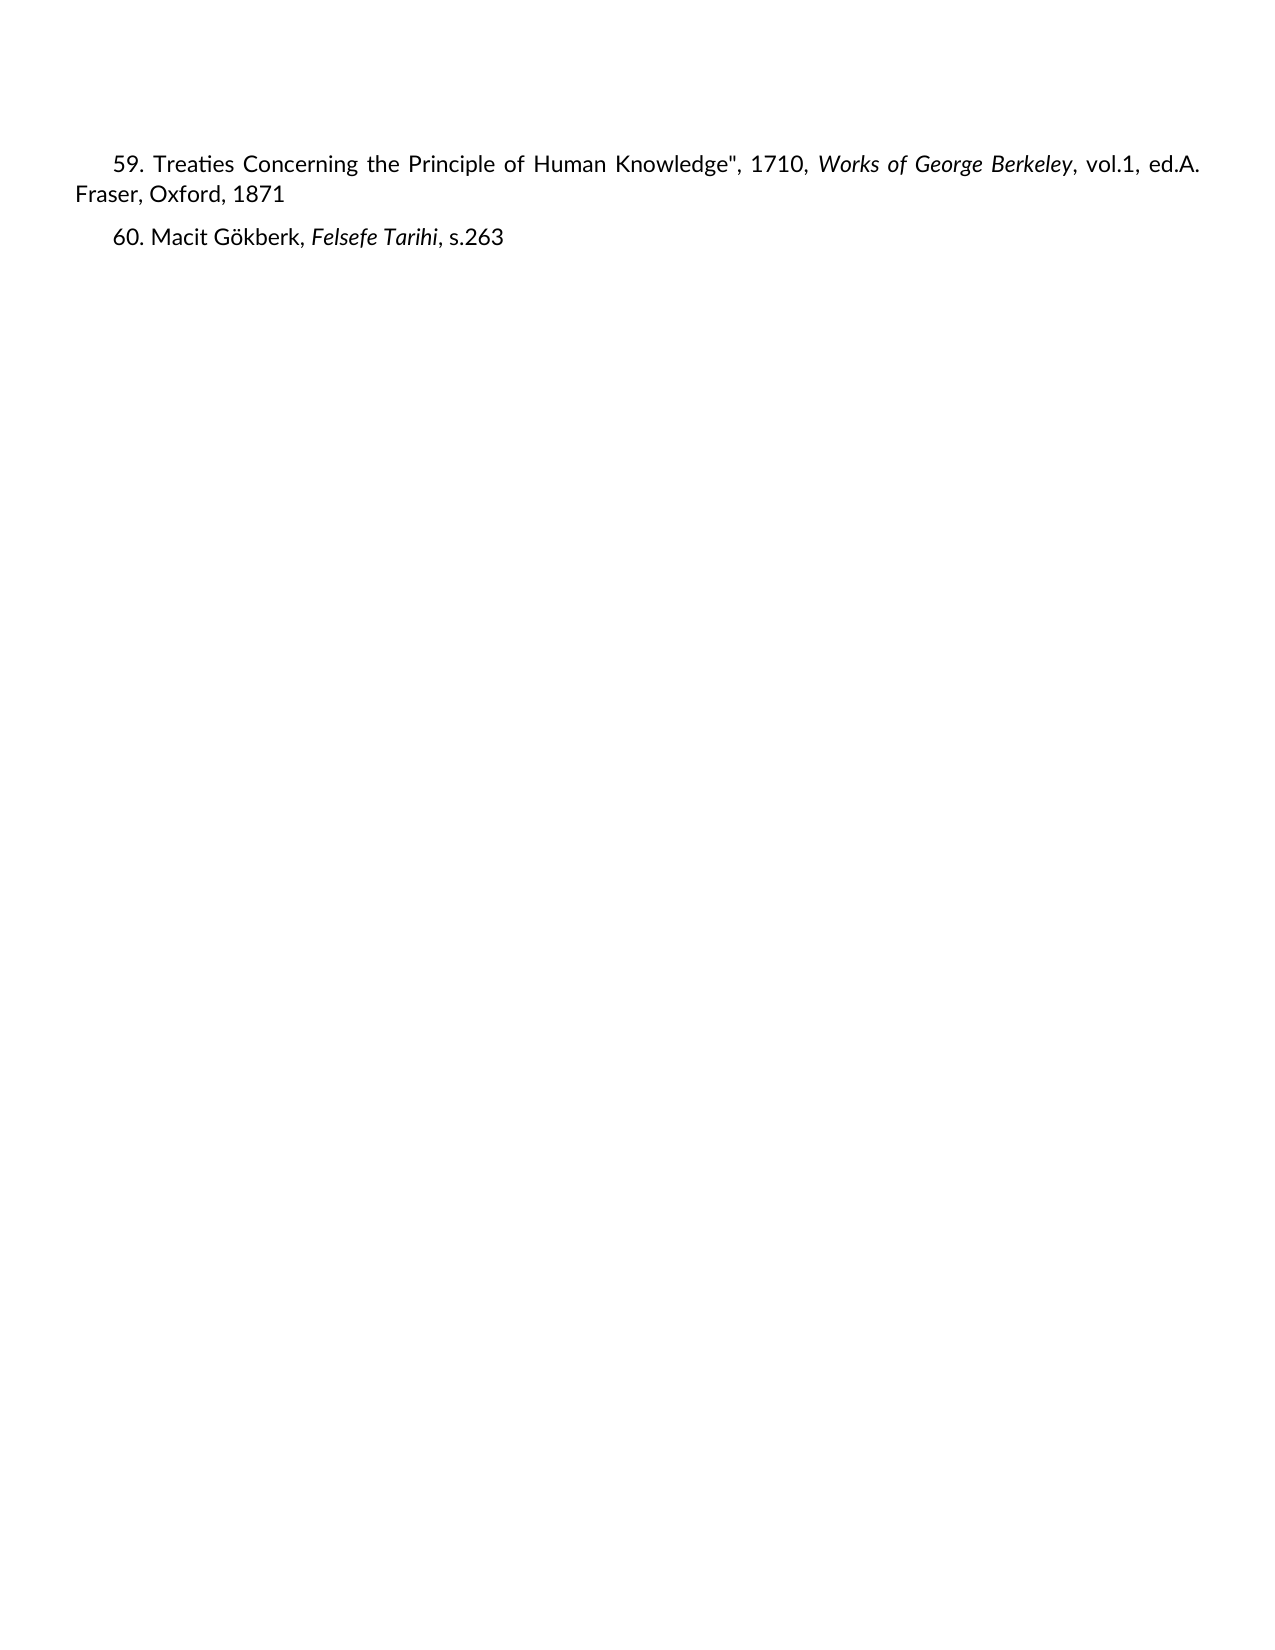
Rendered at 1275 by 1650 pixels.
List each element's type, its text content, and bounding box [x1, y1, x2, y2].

text 60. Macit Gökberk, Felsefe Tarihi, s.263 [75, 223, 1200, 250]
text 59. Treaties Concerning the Principle of Human Knowledge", 1710, Works of George Berkeley, vol.1, ed.A. Fraser, Oxford, 1871 [75, 150, 1200, 208]
